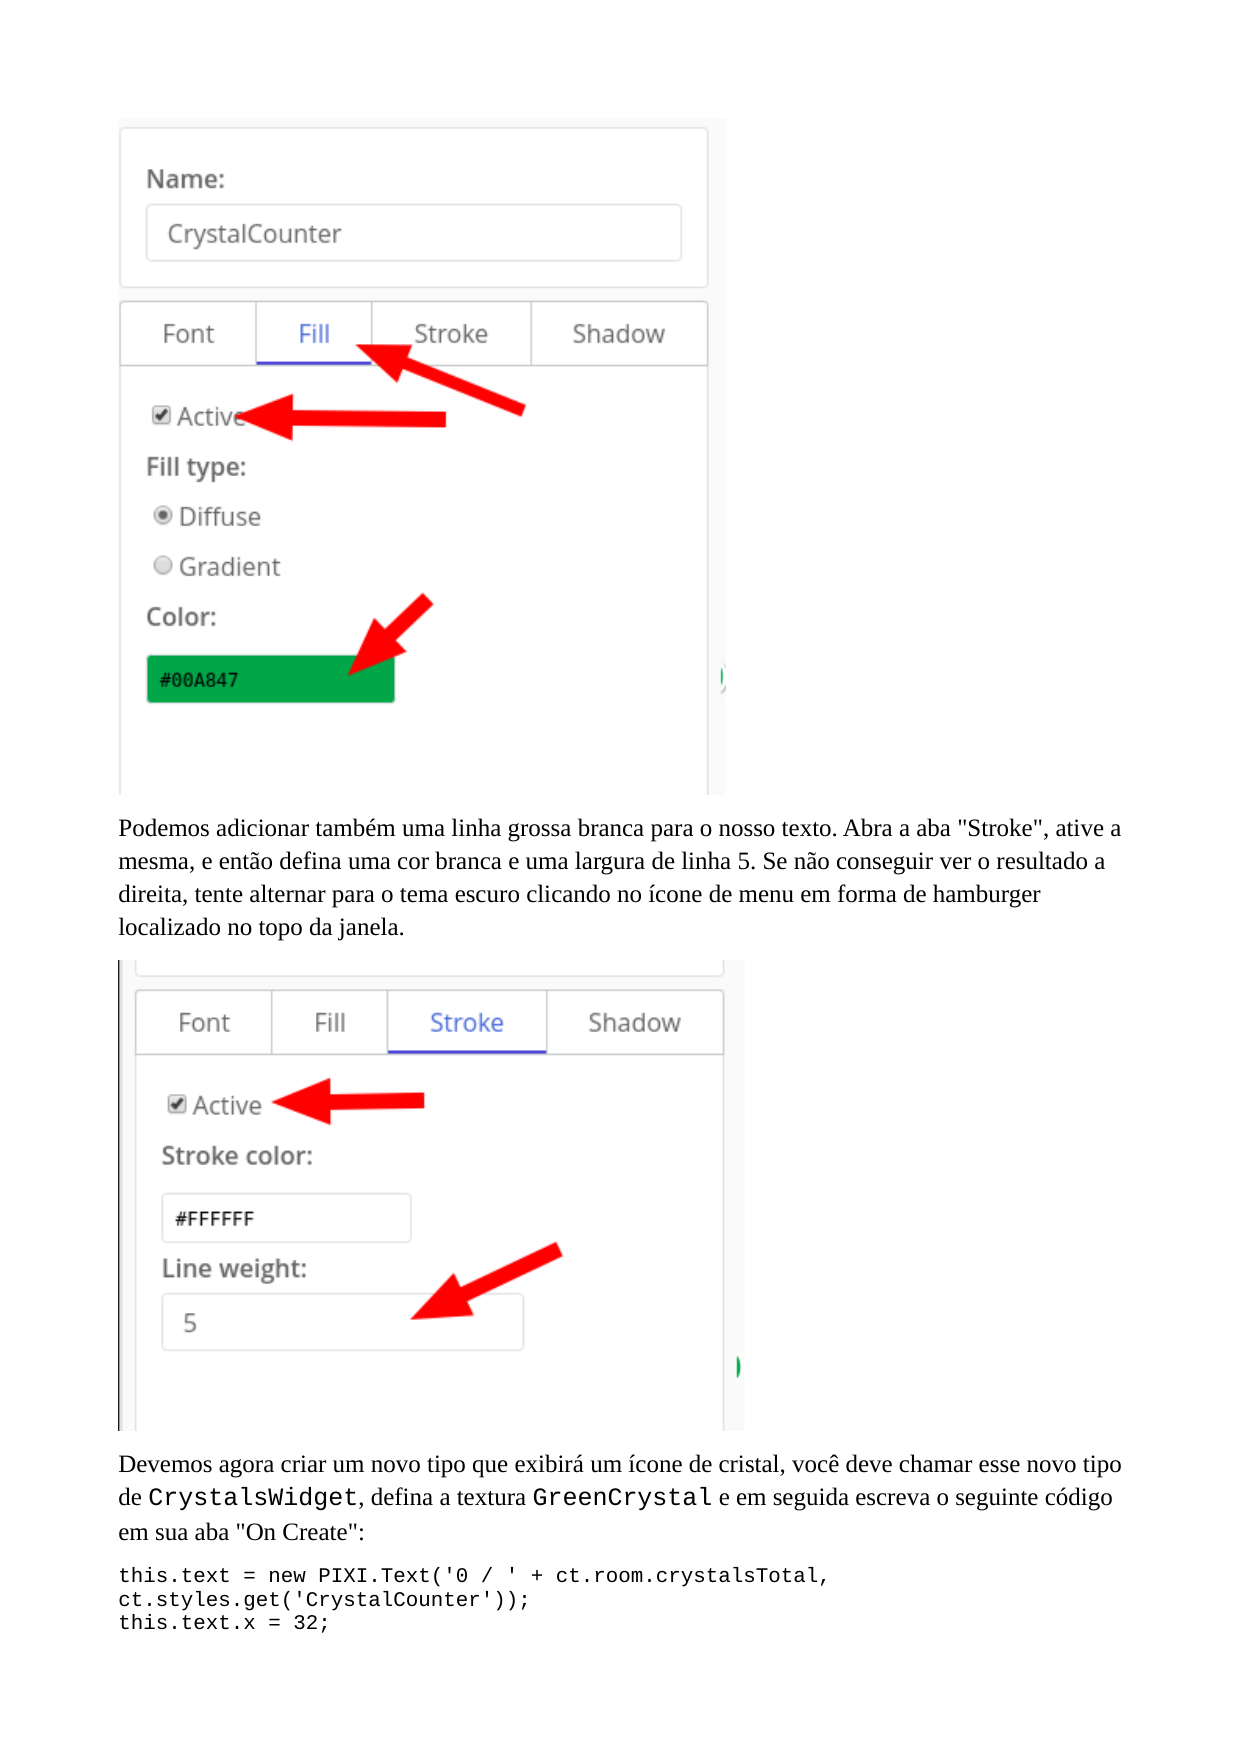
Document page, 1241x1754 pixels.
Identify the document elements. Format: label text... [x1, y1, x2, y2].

text Podemos adicionar também uma linha grossa branca para o nosso texto. Abra a aba "Stroke", ative a mesma, e então defina uma cor branca e uma largura de linha 5. Se não conseguir ver o resultado a direita, tente alternar para o tema escuro clicando no ícone de menu em forma de hamburger localizado no topo da janela. [118, 813, 1122, 941]
picture [118, 960, 745, 1431]
picture [118, 118, 726, 795]
text this.text = new PIXI.Text('0 / ' + ct.room.crystalsTotal, ct.styles.get('CrystalCounter')); [118, 1565, 1122, 1612]
text Devemos agora criar um novo tipo que exibirá um ícone de cristal, você deve chamar esse novo tipo de CrystalsWidget, defina a textura GreenCrystal e em seguida escreva o seguinte código em sua aba "On Create": [118, 1449, 1122, 1546]
text this.text.x = 32; [118, 1612, 1122, 1636]
